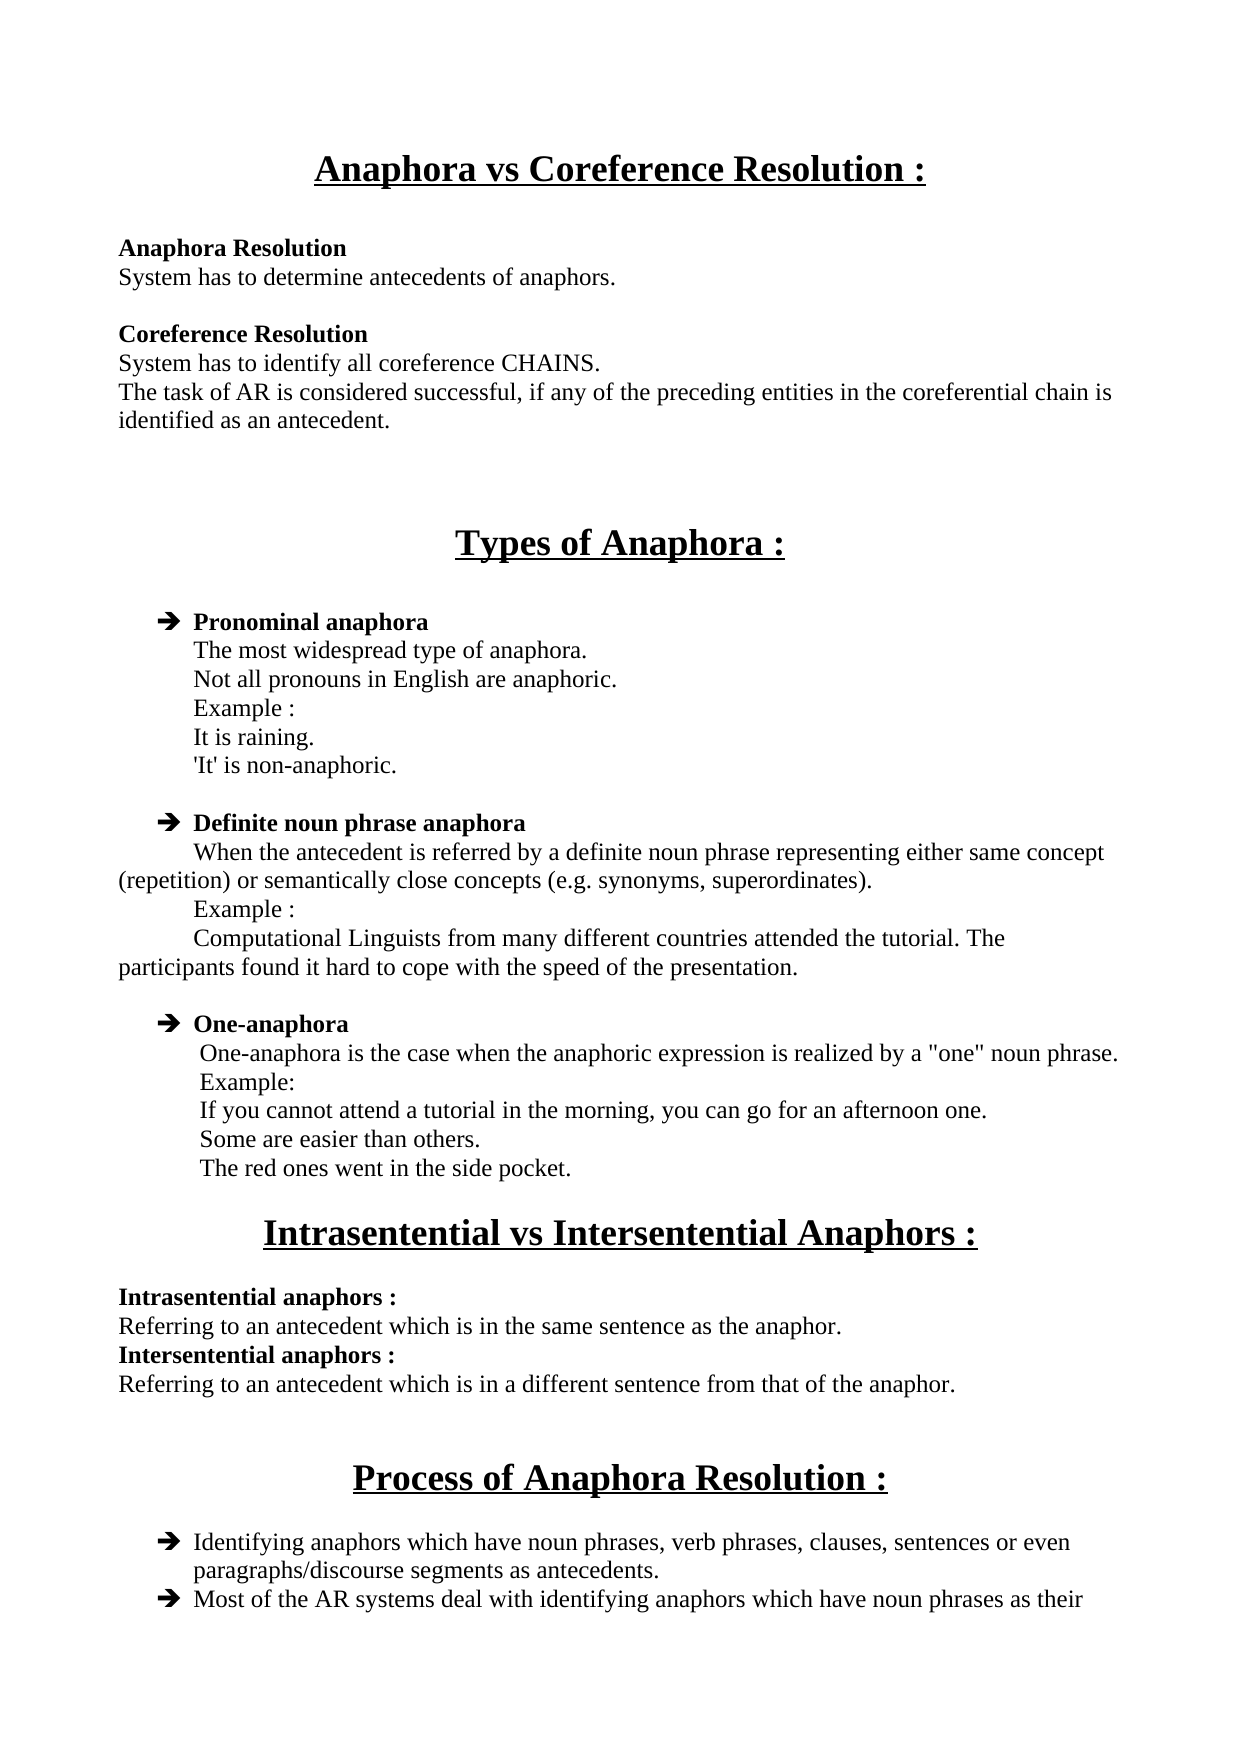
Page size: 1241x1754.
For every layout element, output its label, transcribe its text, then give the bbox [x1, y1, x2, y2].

text It is raining. [118, 722, 1122, 751]
text The task of AR is considered successful, if any of the preceding entities in the coreferential chain is identified as an antecedent. [118, 377, 1122, 434]
text Intrasentential vs Intersentential Anaphors : [118, 1211, 1122, 1254]
text Anaphora Resolution [118, 233, 1122, 262]
text Example : [118, 894, 1122, 923]
list Most of the AR systems deal with identifying anaphors which have noun phrases as their [156, 1584, 1122, 1613]
text Referring to an antecedent which is in the same sentence as the anaphor. [118, 1311, 1122, 1340]
text Intersentential anaphors : [118, 1340, 1122, 1369]
list Definite noun phrase anaphora [156, 808, 1122, 837]
text If you cannot attend a tutorial in the morning, you can go for an afternoon one. [118, 1096, 1122, 1124]
text Anaphora vs Coreference Resolution : [118, 147, 1122, 190]
text One-anaphora is the case when the anaphoric expression is realized by a "one" noun phrase. [118, 1038, 1122, 1067]
text System has to determine antecedents of anaphors. [118, 262, 1122, 291]
text The most widespread type of anaphora. [118, 636, 1122, 664]
text The red ones went in the side pocket. [118, 1153, 1122, 1182]
list One-anaphora [156, 1009, 1122, 1038]
text When the antecedent is referred by a definite noun phrase representing either same concept (repetition) or semantically close concepts (e.g. synonyms, superordinates). [118, 837, 1122, 894]
text 'It' is non-anaphoric. [118, 751, 1122, 779]
text Not all pronouns in English are anaphoric. [118, 664, 1122, 693]
text Process of Anaphora Resolution : [118, 1455, 1122, 1498]
text Coreference Resolution [118, 319, 1122, 348]
text Computational Linguists from many different countries attended the tutorial. The participants found it hard to cope with the speed of the presentation. [118, 923, 1122, 981]
text System has to identify all coreference CHAINS. [118, 348, 1122, 377]
text Some are easier than others. [118, 1124, 1122, 1153]
text Example : [118, 693, 1122, 722]
text Types of Anaphora : [118, 521, 1122, 564]
list Identifying anaphors which have noun phrases, verb phrases, clauses, sentences or even paragraphs/discourse segments as antecedents. [156, 1527, 1122, 1584]
list Pronominal anaphora [156, 607, 1122, 636]
text Referring to an antecedent which is in a different sentence from that of the anaphor. [118, 1369, 1122, 1397]
text Intrasentential anaphors : [118, 1282, 1122, 1311]
text Example: [118, 1067, 1122, 1096]
